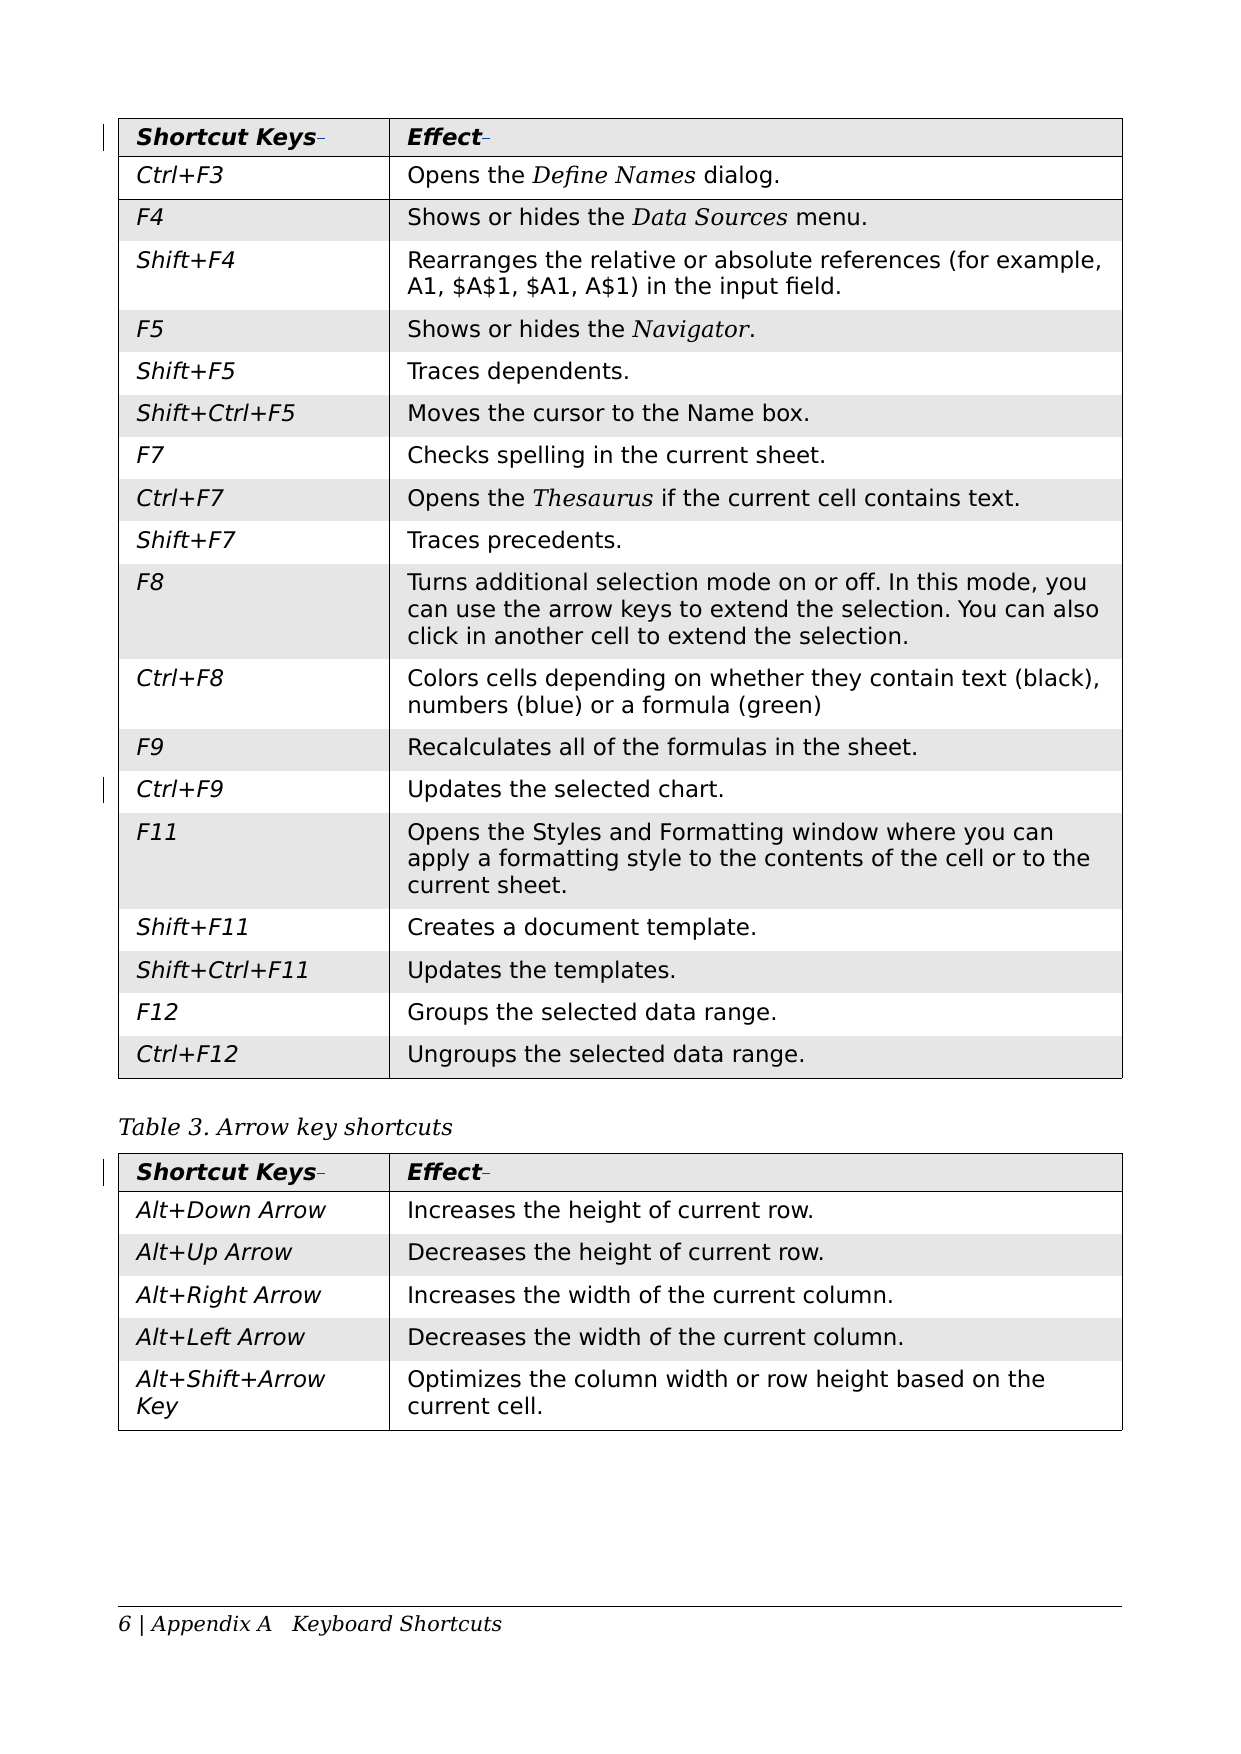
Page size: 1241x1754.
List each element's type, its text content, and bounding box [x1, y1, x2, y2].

table_header Effect [390, 1154, 1122, 1191]
table_cell Creates a document template. [390, 909, 1122, 951]
table_header Shortcut Keys [119, 1154, 389, 1191]
table_cell Optimizes the column width or row height based on the current cell. [390, 1361, 1122, 1429]
table_cell Traces precedents. [390, 521, 1122, 564]
table_cell Ctrl+F7 [119, 479, 389, 521]
table_cell Moves the cursor to the Name box. [390, 395, 1122, 437]
table_cell Alt+Left Arrow [119, 1318, 389, 1361]
table_cell F4 [119, 200, 389, 241]
table_cell Checks spelling in the current sheet. [390, 437, 1122, 479]
table_cell Ctrl+F12 [119, 1036, 389, 1078]
table_cell Opens the Styles and Formatting window where you can apply a formatting style to the contents of the cell or to the current sheet. [390, 813, 1122, 909]
table_cell Increases the width of the current column. [390, 1276, 1122, 1318]
table_cell Shows or hides the Data Sources menu. [390, 200, 1122, 241]
table_cell Opens the Thesaurus if the current cell contains text. [390, 479, 1122, 521]
table_cell Shift+F5 [119, 352, 389, 394]
table_cell Alt+Up Arrow [119, 1234, 389, 1276]
table_cell Alt+Shift+Arrow Key [119, 1361, 389, 1429]
table_cell F12 [119, 993, 389, 1036]
table_header Effect [390, 119, 1122, 156]
table_cell Shift+F11 [119, 909, 389, 951]
table_cell Turns additional selection mode on or off. In this mode, you can use the arrow keys to extend the selection. You can also click in another cell to extend the selection. [390, 564, 1122, 659]
table_cell Shift+F7 [119, 521, 389, 564]
table_cell Alt+Down Arrow [119, 1192, 389, 1234]
table_cell Updates the templates. [390, 951, 1122, 993]
table_header Shortcut Keys [119, 119, 389, 156]
table_cell Ungroups the selected data range. [390, 1036, 1122, 1078]
table_cell Increases the height of current row. [390, 1192, 1122, 1234]
table_cell F11 [119, 813, 389, 909]
table_cell F5 [119, 310, 389, 352]
text Table 3. Arrow key shortcuts [118, 1114, 1122, 1141]
table_cell Shift+F4 [119, 241, 389, 310]
table_cell Ctrl+F3 [119, 157, 389, 199]
table_cell Colors cells depending on whether they contain text (black), numbers (blue) or a formula (green) [390, 660, 1122, 728]
table_cell F8 [119, 564, 389, 659]
table_cell Shift+Ctrl+F5 [119, 395, 389, 437]
table_cell Opens the Define Names dialog. [390, 157, 1122, 199]
table_cell F7 [119, 437, 389, 479]
table_cell Groups the selected data range. [390, 993, 1122, 1036]
table_cell Ctrl+F8 [119, 660, 389, 728]
table_cell Decreases the width of the current column. [390, 1318, 1122, 1361]
table_cell Alt+Right Arrow [119, 1276, 389, 1318]
table_cell Shows or hides the Navigator. [390, 310, 1122, 352]
table_cell Recalculates all of the formulas in the sheet. [390, 729, 1122, 771]
table_cell F9 [119, 729, 389, 771]
table_cell Decreases the height of current row. [390, 1234, 1122, 1276]
table_cell Ctrl+F9 [119, 771, 389, 813]
table_cell Rearranges the relative or absolute references (for example, A1, $A$1, $A1, A$1) in the input field. [390, 241, 1122, 310]
table_cell Shift+Ctrl+F11 [119, 951, 389, 993]
table_cell Traces dependents. [390, 352, 1122, 394]
table_cell Updates the selected chart. [390, 771, 1122, 813]
